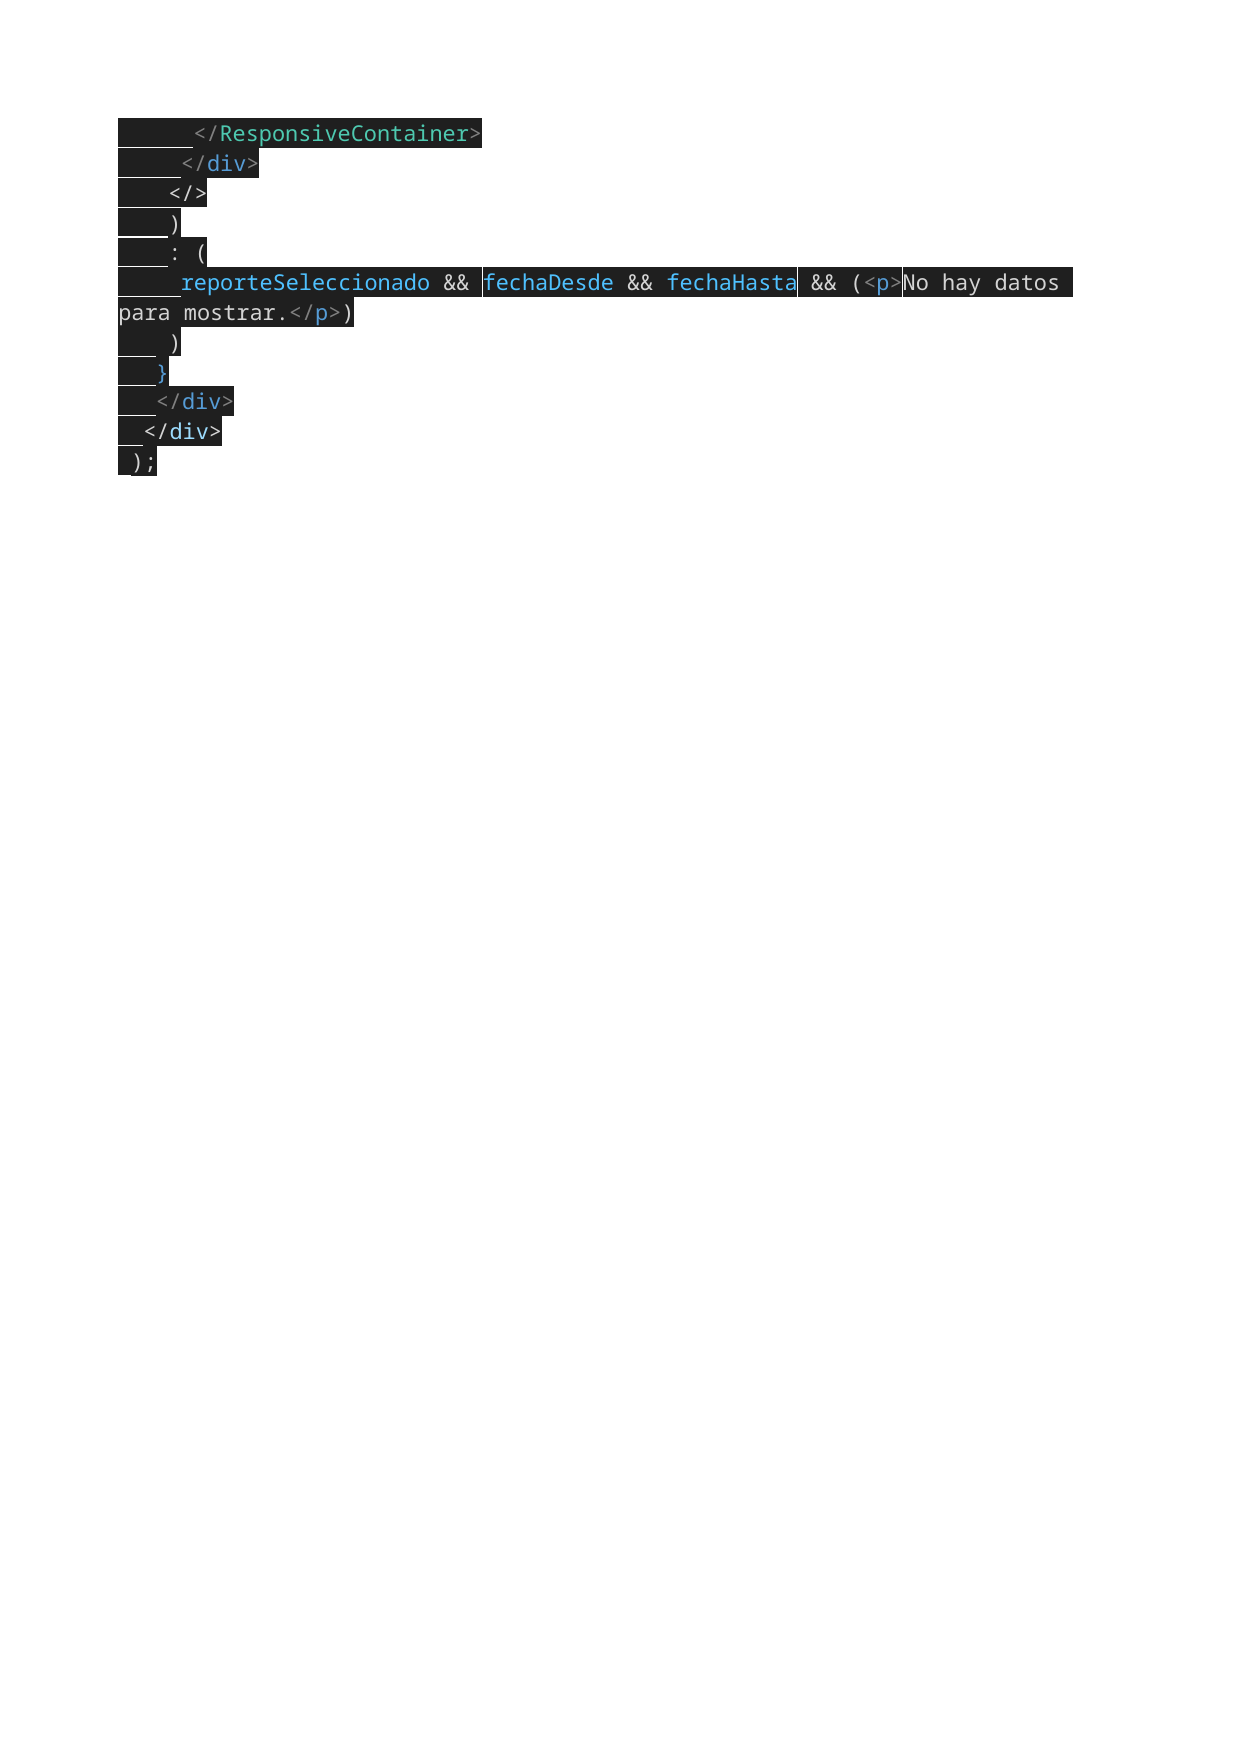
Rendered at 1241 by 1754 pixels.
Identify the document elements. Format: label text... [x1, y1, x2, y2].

text </ResponsiveContainer> [118, 118, 1122, 148]
text </div> [118, 386, 1122, 416]
text </div> [118, 416, 1122, 446]
text } [118, 356, 1122, 386]
text : ( [118, 237, 1122, 267]
text </div> [118, 148, 1122, 178]
text ); [118, 446, 1122, 476]
text ) [118, 327, 1122, 356]
text ) [118, 207, 1122, 237]
text reporteSeleccionado && fechaDesde && fechaHasta && (<p>No hay datos para mostrar.</p>) [118, 267, 1122, 327]
text </> [118, 178, 1122, 207]
